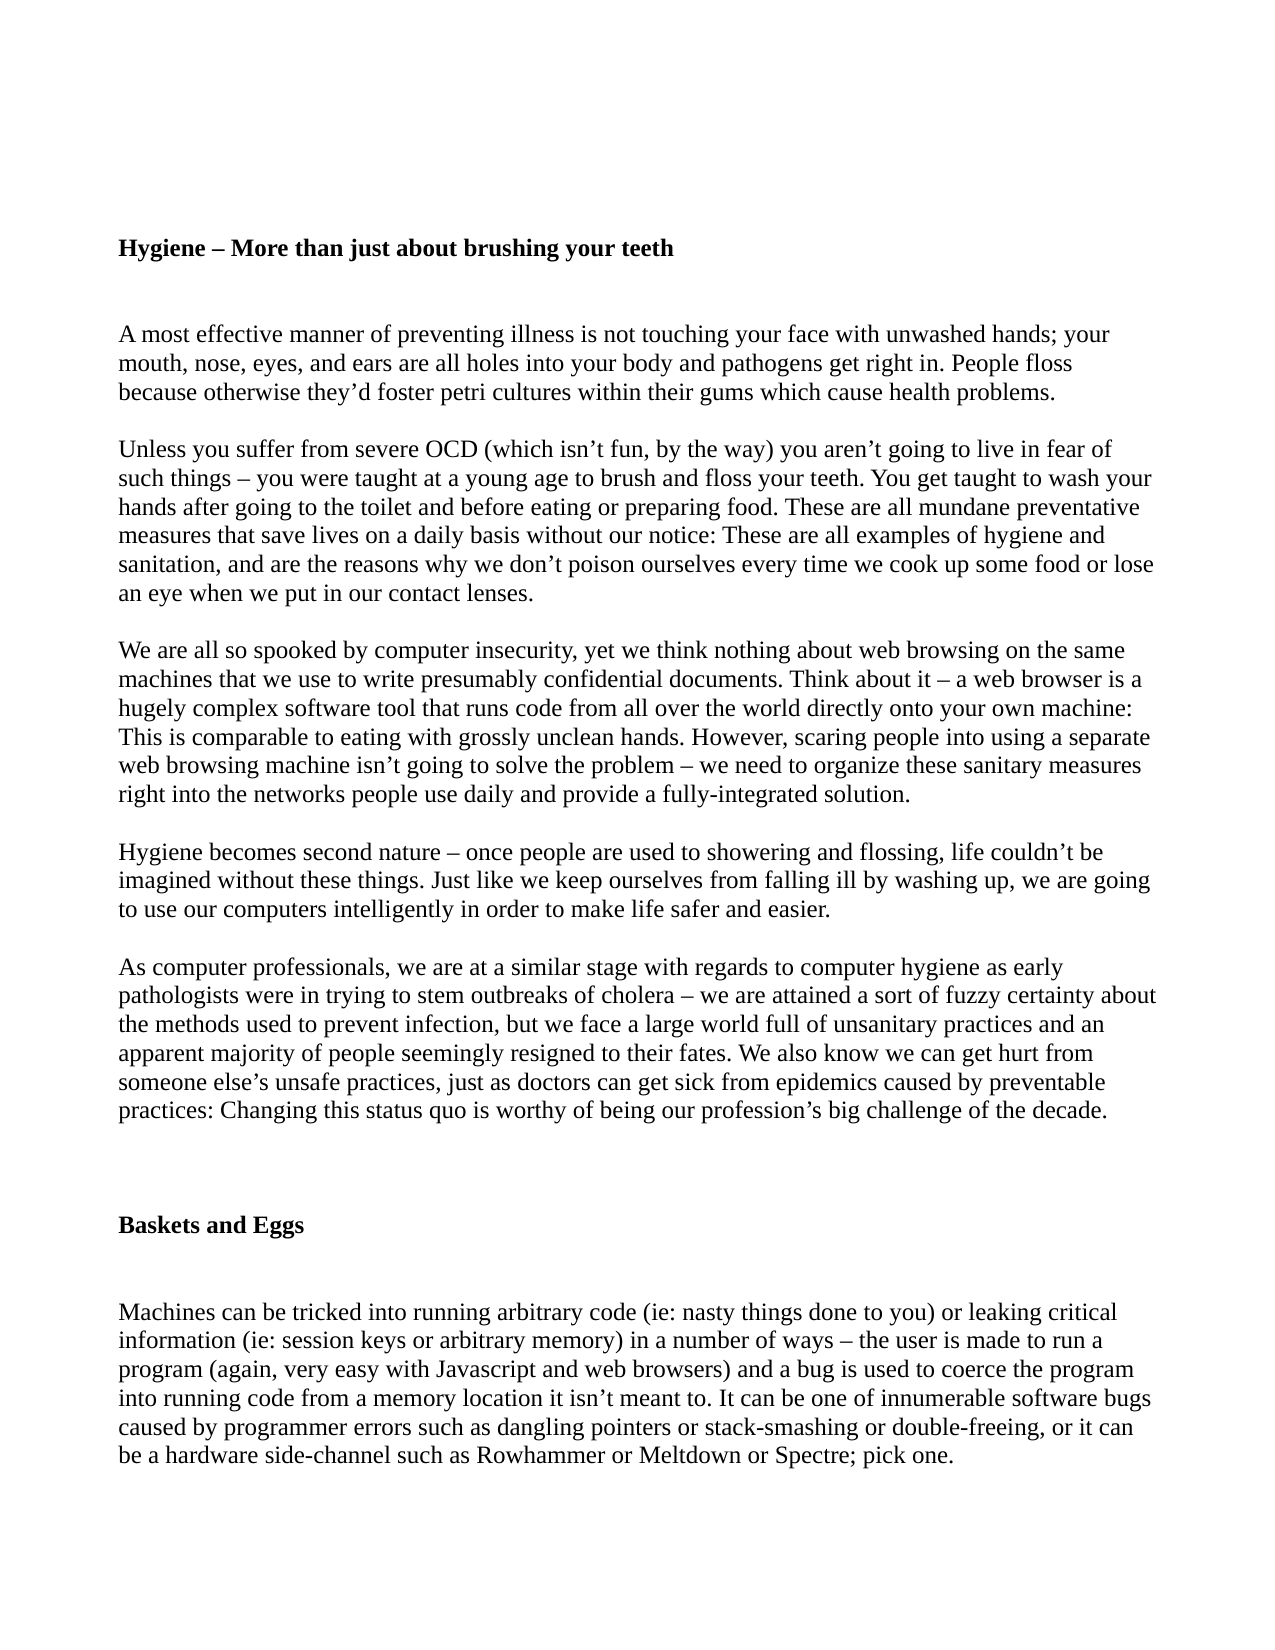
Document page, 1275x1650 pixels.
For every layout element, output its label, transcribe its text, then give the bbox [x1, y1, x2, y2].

text As computer professionals, we are at a similar stage with regards to computer hygiene as early pathologists were in trying to stem outbreaks of cholera – we are attained a sort of fuzzy certainty about the methods used to prevent infection, but we face a large world full of unsanitary practices and an apparent majority of people seemingly resigned to their fates. We also know we can get hurt from someone else’s unsafe practices, just as doctors can get sick from epidemics caused by preventable practices: Changing this status quo is worthy of being our profession’s big challenge of the decade. [118, 952, 1157, 1124]
text A most effective manner of preventing illness is not touching your face with unwashed hands; your mouth, nose, eyes, and ears are all holes into your body and pathogens get right in. People floss because otherwise they’d foster petri cultures within their gums which cause health problems. [118, 319, 1157, 406]
text Hygiene – More than just about brushing your teeth [118, 233, 1157, 262]
text Unless you suffer from severe OCD (which isn’t fun, by the way) you aren’t going to live in fear of such things – you were taught at a young age to brush and floss your teeth. You get taught to wash your hands after going to the toilet and before eating or preparing food. These are all mundane preventative measures that save lives on a daily basis without our notice: These are all examples of hygiene and sanitation, and are the reasons why we don’t poison ourselves every time we cook up some food or lose an eye when we put in our contact lenses. [118, 434, 1157, 607]
text Hygiene becomes second nature – once people are used to showering and flossing, life couldn’t be imagined without these things. Just like we keep ourselves from falling ill by washing up, we are going to use our computers intelligently in order to make life safer and easier. [118, 837, 1157, 923]
text Baskets and Eggs [118, 1211, 1157, 1239]
text We are all so spooked by computer insecurity, yet we think nothing about web browsing on the same machines that we use to write presumably confidential documents. Think about it – a web browser is a hugely complex software tool that runs code from all over the world directly onto your own machine: This is comparable to eating with grossly unclean hands. However, scaring people into using a separate web browsing machine isn’t going to solve the problem – we need to organize these sanitary measures right into the networks people use daily and provide a fully-integrated solution. [118, 636, 1157, 808]
text Machines can be tricked into running arbitrary code (ie: nasty things done to you) or leaking critical information (ie: session keys or arbitrary memory) in a number of ways – the user is made to run a program (again, very easy with Javascript and web browsers) and a bug is used to coerce the program into running code from a memory location it isn’t meant to. It can be one of innumerable software bugs caused by programmer errors such as dangling pointers or stack-smashing or double-freeing, or it can be a hardware side-channel such as Rowhammer or Meltdown or Spectre; pick one. [118, 1297, 1157, 1469]
